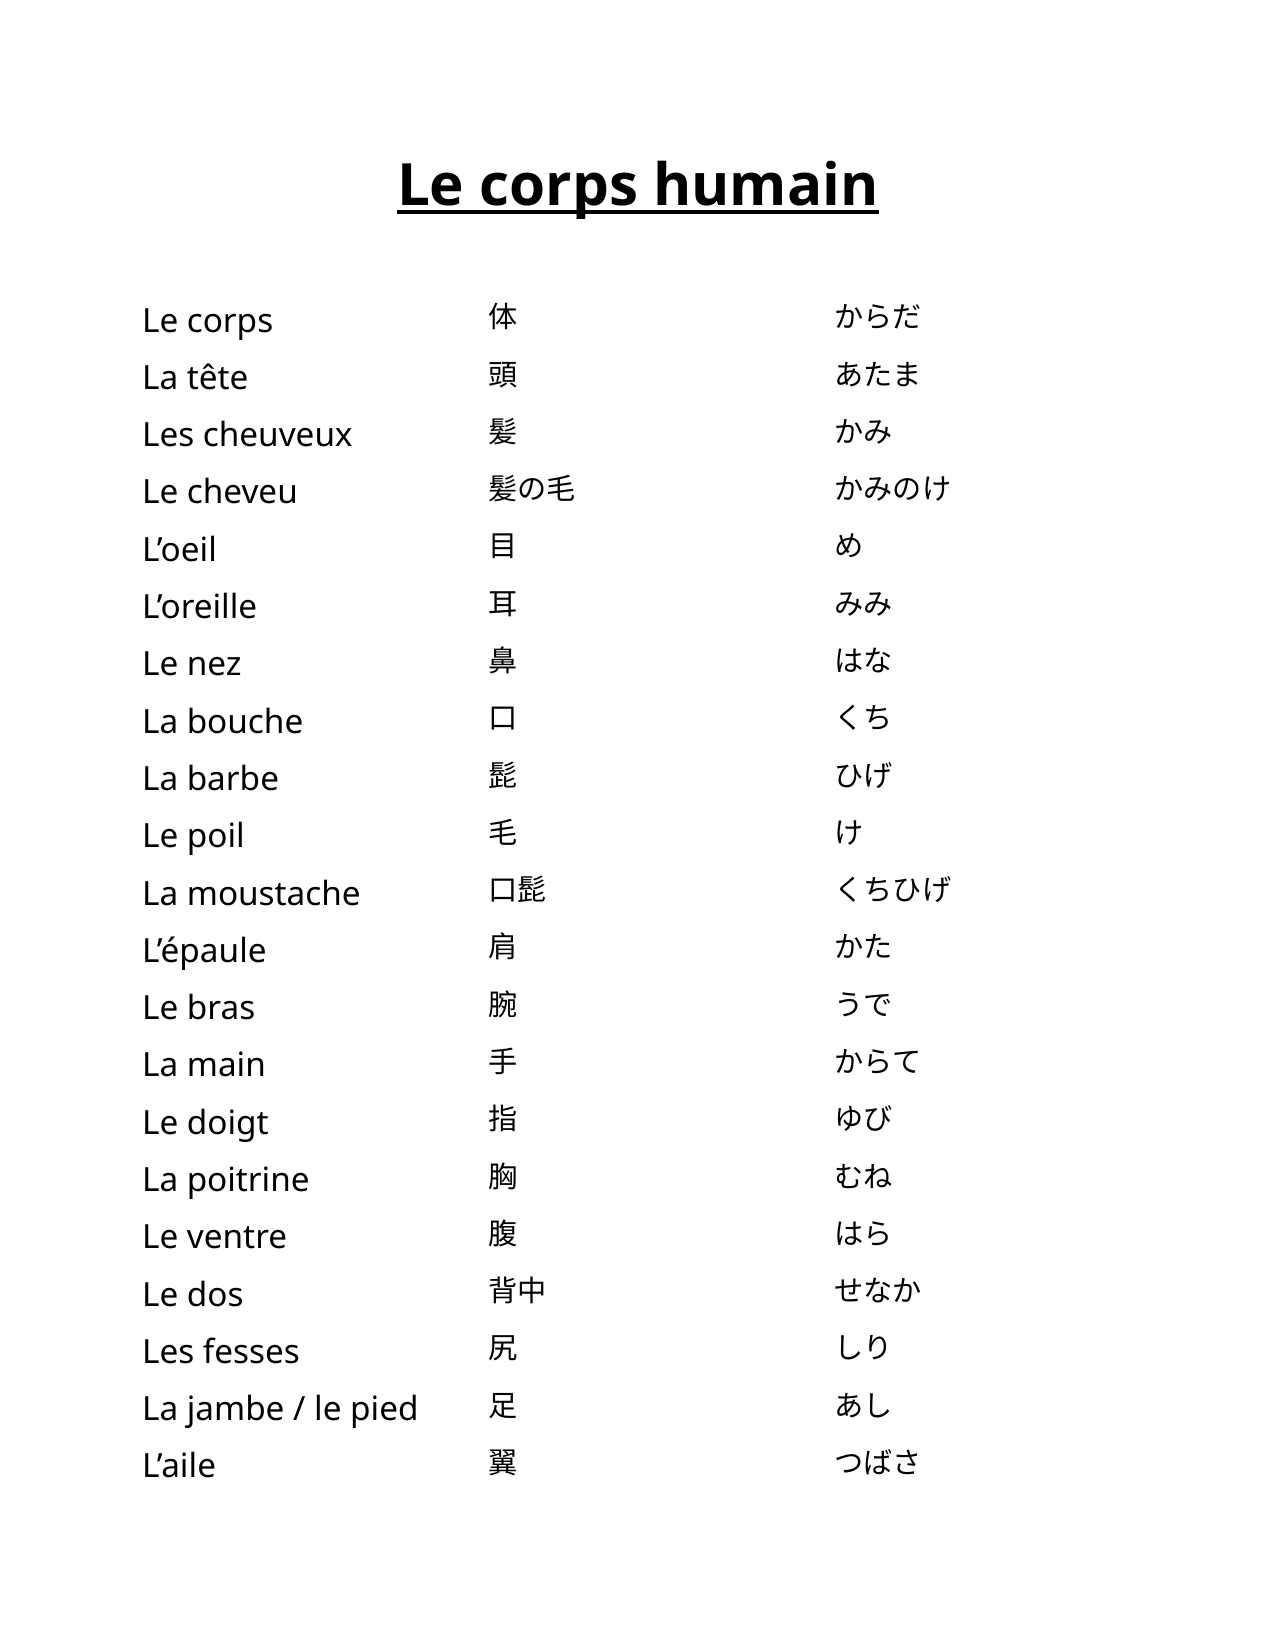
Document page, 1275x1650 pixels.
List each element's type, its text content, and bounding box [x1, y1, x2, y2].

table_cell 尻 [464, 1322, 811, 1379]
table_cell La barbe [118, 749, 464, 806]
table_cell 腹 [464, 1207, 811, 1264]
table_cell 髭 [464, 749, 811, 806]
table_cell かた [811, 921, 1157, 978]
table_cell La bouche [118, 692, 464, 749]
table_cell Le bras [118, 978, 464, 1035]
table_cell La moustache [118, 864, 464, 921]
table_cell Les fesses [118, 1322, 464, 1379]
table_header 体 [464, 291, 811, 348]
table_cell La jambe / le pied [118, 1379, 464, 1436]
table_cell Les cheuveux [118, 405, 464, 462]
table_cell みみ [811, 577, 1157, 634]
table_cell かみのけ [811, 463, 1157, 520]
table_cell 口 [464, 692, 811, 749]
table_cell L’aile [118, 1436, 464, 1494]
table_cell L’épaule [118, 921, 464, 978]
table_cell 毛 [464, 806, 811, 863]
table_cell 腕 [464, 978, 811, 1035]
table_cell け [811, 806, 1157, 863]
table_cell 耳 [464, 577, 811, 634]
table_cell むね [811, 1150, 1157, 1207]
table_cell Le nez [118, 634, 464, 692]
title Le corps humain [118, 143, 1157, 223]
table_cell 頭 [464, 348, 811, 405]
table_cell かみ [811, 405, 1157, 462]
table_cell はな [811, 634, 1157, 692]
table_cell 足 [464, 1379, 811, 1436]
table_cell つばさ [811, 1436, 1157, 1494]
table_cell くちひげ [811, 864, 1157, 921]
table_cell Le dos [118, 1265, 464, 1322]
table_cell 肩 [464, 921, 811, 978]
table_header Le corps [118, 291, 464, 348]
table_cell しり [811, 1322, 1157, 1379]
table_cell La main [118, 1035, 464, 1093]
table_cell 口髭 [464, 864, 811, 921]
table_cell Le doigt [118, 1093, 464, 1150]
table_cell ひげ [811, 749, 1157, 806]
table_cell せなか [811, 1265, 1157, 1322]
table_cell Le ventre [118, 1207, 464, 1264]
table_cell 目 [464, 520, 811, 577]
table_cell め [811, 520, 1157, 577]
table_cell 背中 [464, 1265, 811, 1322]
table_cell La poitrine [118, 1150, 464, 1207]
table_header からだ [811, 291, 1157, 348]
table_cell うで [811, 978, 1157, 1035]
table_cell L’oreille [118, 577, 464, 634]
table_cell くち [811, 692, 1157, 749]
table_cell Le poil [118, 806, 464, 863]
table_cell 髪の毛 [464, 463, 811, 520]
table_cell 翼 [464, 1436, 811, 1494]
table_cell あし [811, 1379, 1157, 1436]
table_cell 手 [464, 1035, 811, 1093]
table_cell 指 [464, 1093, 811, 1150]
table_cell 胸 [464, 1150, 811, 1207]
table_cell L’oeil [118, 520, 464, 577]
table_cell 髪 [464, 405, 811, 462]
table_cell 鼻 [464, 634, 811, 692]
table_cell はら [811, 1207, 1157, 1264]
table_cell からて [811, 1035, 1157, 1093]
table_cell Le cheveu [118, 463, 464, 520]
table_cell ゆび [811, 1093, 1157, 1150]
table_cell あたま [811, 348, 1157, 405]
table_cell La tête [118, 348, 464, 405]
